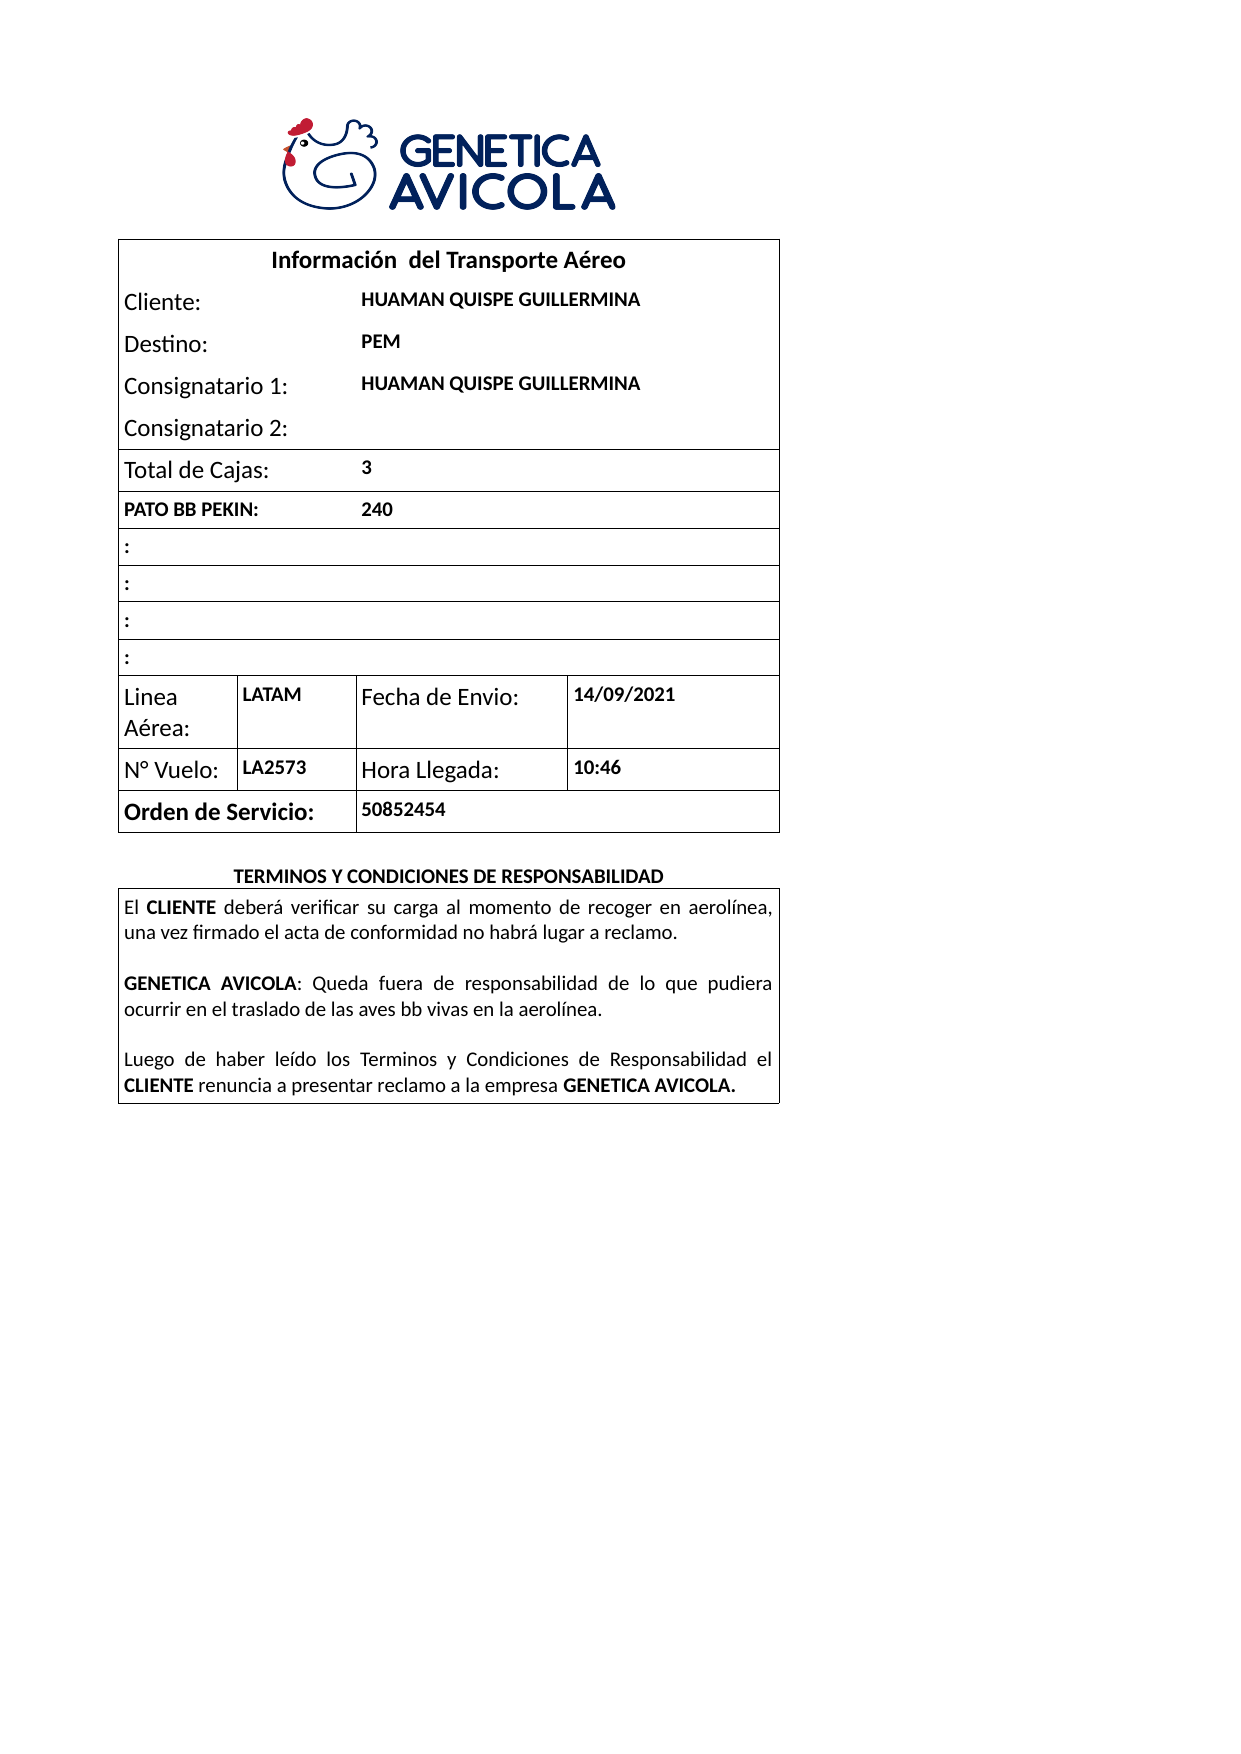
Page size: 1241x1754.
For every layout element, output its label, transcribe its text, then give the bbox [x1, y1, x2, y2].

table_cell : [119, 566, 356, 601]
table_cell El CLIENTE deberá verificar su carga al momento de recoger en aerolínea, una vez firmado el acta de conformidad no habrá lugar a reclamo. GENETICA AVICOLA: Queda fuera de responsabilidad de lo que pudiera ocurrir en el traslado de las aves bb vivas en la aerolínea. Luego de haber leído los Terminos y Condiciones de Responsabilidad el CLIENTE renuncia a presentar reclamo a la empresa GENETICA AVICOLA. [119, 889, 779, 1103]
table_cell 10:46 [568, 749, 779, 790]
table_cell Consignatario 2: [119, 406, 356, 448]
table_cell HUAMAN QUISPE GUILLERMINA [356, 365, 779, 406]
table_cell : [119, 602, 356, 638]
table_cell [356, 566, 779, 601]
table_cell 3 [356, 450, 779, 491]
table_cell 50852454 [357, 791, 779, 832]
table_cell Destino: [119, 323, 356, 364]
table_cell TERMINOS Y CONDICIONES DE RESPONSABILIDAD [118, 833, 779, 888]
table_cell [356, 529, 779, 564]
table_cell Orden de Servicio: [119, 791, 356, 832]
table_cell [356, 640, 779, 675]
table_header Información del Transporte Aéreo [119, 240, 779, 281]
table_cell Cliente: [119, 281, 356, 322]
table_cell Hora Llegada: [357, 749, 567, 790]
table_cell 240 [356, 492, 779, 527]
picture [282, 118, 616, 210]
table_cell [356, 602, 779, 638]
table_cell LA2573 [238, 749, 356, 790]
table_cell 14/09/2021 [568, 676, 779, 748]
table_cell Fecha de Envio: [357, 676, 567, 748]
table_cell [356, 406, 779, 448]
table_cell Linea Aérea: [119, 676, 237, 748]
table_cell PATO BB PEKIN: [119, 492, 356, 527]
table_cell LATAM [238, 676, 356, 748]
table_cell HUAMAN QUISPE GUILLERMINA [356, 281, 779, 322]
table_cell : [119, 640, 356, 675]
table_cell : [119, 529, 356, 564]
table_cell N° Vuelo: [119, 749, 237, 790]
table_cell PEM [356, 323, 779, 364]
table_cell Consignatario 1: [119, 365, 356, 406]
table_cell Total de Cajas: [119, 450, 356, 491]
